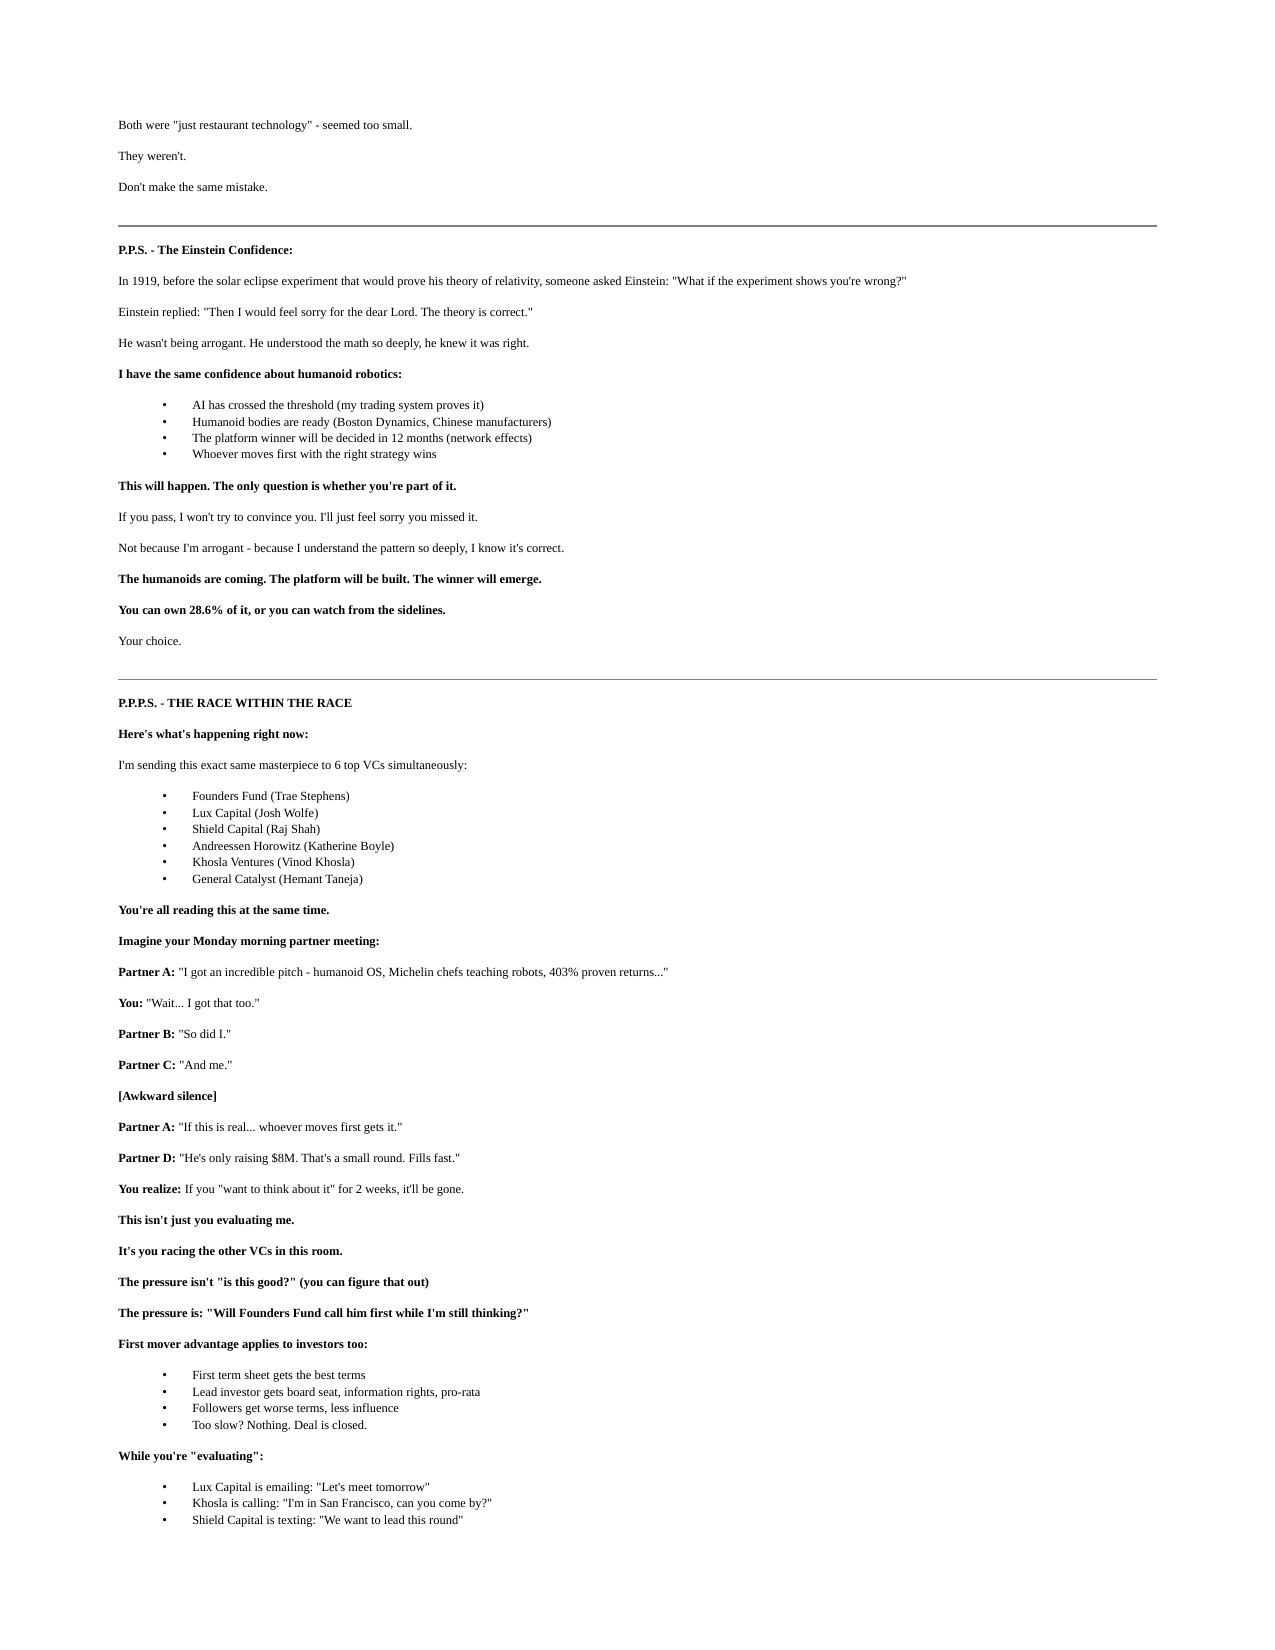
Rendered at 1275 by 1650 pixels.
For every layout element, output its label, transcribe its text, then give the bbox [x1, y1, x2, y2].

text You realize: If you "want to think about it" for 2 weeks, it'll be gone. [118, 1182, 1157, 1196]
list The platform winner will be decided in 12 months (network effects) [162, 431, 1157, 445]
list AI has crossed the threshold (my trading system proves it) [162, 398, 1157, 412]
text Imagine your Monday morning partner meeting: [118, 933, 1157, 948]
text In 1919, before the solar eclipse experiment that would prove his theory of relativity, someone asked Einstein: "What if the experiment shows you're wrong?" [118, 274, 1157, 288]
list Lux Capital is emailing: "Let's meet tomorrow" [162, 1479, 1157, 1494]
text Not because I'm arrogant - because I understand the pattern so deeply, I know it's correct. [118, 540, 1157, 555]
subtitle P.P.P.S. - THE RACE WITHIN THE RACE [118, 696, 1157, 710]
text Partner A: "If this is real... whoever moves first gets it." [118, 1120, 1157, 1134]
list Khosla is calling: "I'm in San Francisco, can you come by?" [162, 1496, 1157, 1510]
text Einstein replied: "Then I would feel sorry for the dear Lord. The theory is correct." [118, 305, 1157, 319]
list Andreessen Horowitz (Katherine Boyle) [162, 838, 1157, 853]
text Don't make the same mistake. [118, 180, 1157, 194]
list Shield Capital (Raj Shah) [162, 822, 1157, 836]
text [Awkward silence] [118, 1089, 1157, 1103]
text Here's what's happening right now: [118, 727, 1157, 741]
text He wasn't being arrogant. He understood the math so deeply, he knew it was right. [118, 336, 1157, 350]
text They weren't. [118, 149, 1157, 163]
text While you're "evaluating": [118, 1448, 1157, 1463]
text The pressure is: "Will Founders Fund call him first while I'm still thinking?" [118, 1306, 1157, 1320]
text Partner B: "So did I." [118, 1027, 1157, 1041]
list Lead investor gets board seat, information rights, pro-rata [162, 1384, 1157, 1399]
text The humanoids are coming. The platform will be built. The winner will emerge. [118, 571, 1157, 586]
text This will happen. The only question is whether you're part of it. [118, 478, 1157, 493]
list Whoever moves first with the right strategy wins [162, 447, 1157, 462]
text This isn't just you evaluating me. [118, 1213, 1157, 1227]
text P.P.S. - The Einstein Confidence: [118, 243, 1157, 257]
text I have the same confidence about humanoid robotics: [118, 367, 1157, 381]
list General Catalyst (Hemant Taneja) [162, 871, 1157, 886]
text The pressure isn't "is this good?" (you can figure that out) [118, 1275, 1157, 1289]
text I'm sending this exact same masterpiece to 6 top VCs simultaneously: [118, 758, 1157, 772]
text Partner A: "I got an incredible pitch - humanoid OS, Michelin chefs teaching robots, 403% proven returns..." [118, 964, 1157, 979]
text Partner D: "He's only raising $8M. That's a small round. Fills fast." [118, 1151, 1157, 1165]
list Followers get worse terms, less influence [162, 1401, 1157, 1415]
list Khosla Ventures (Vinod Khosla) [162, 855, 1157, 869]
text First mover advantage applies to investors too: [118, 1337, 1157, 1351]
text Both were "just restaurant technology" - seemed too small. [118, 118, 1157, 132]
list Shield Capital is texting: "We want to lead this round" [162, 1512, 1157, 1527]
list Too slow? Nothing. Deal is closed. [162, 1417, 1157, 1432]
list Lux Capital (Josh Wolfe) [162, 806, 1157, 820]
text Your choice. [118, 633, 1157, 648]
text You: "Wait... I got that too." [118, 996, 1157, 1010]
list Founders Fund (Trae Stephens) [162, 789, 1157, 803]
text It's you racing the other VCs in this room. [118, 1244, 1157, 1258]
list First term sheet gets the best terms [162, 1368, 1157, 1382]
text If you pass, I won't try to convince you. I'll just feel sorry you missed it. [118, 509, 1157, 524]
text Partner C: "And me." [118, 1058, 1157, 1072]
text You're all reading this at the same time. [118, 902, 1157, 917]
text You can own 28.6% of it, or you can watch from the sidelines. [118, 602, 1157, 617]
list Humanoid bodies are ready (Boston Dynamics, Chinese manufacturers) [162, 414, 1157, 429]
